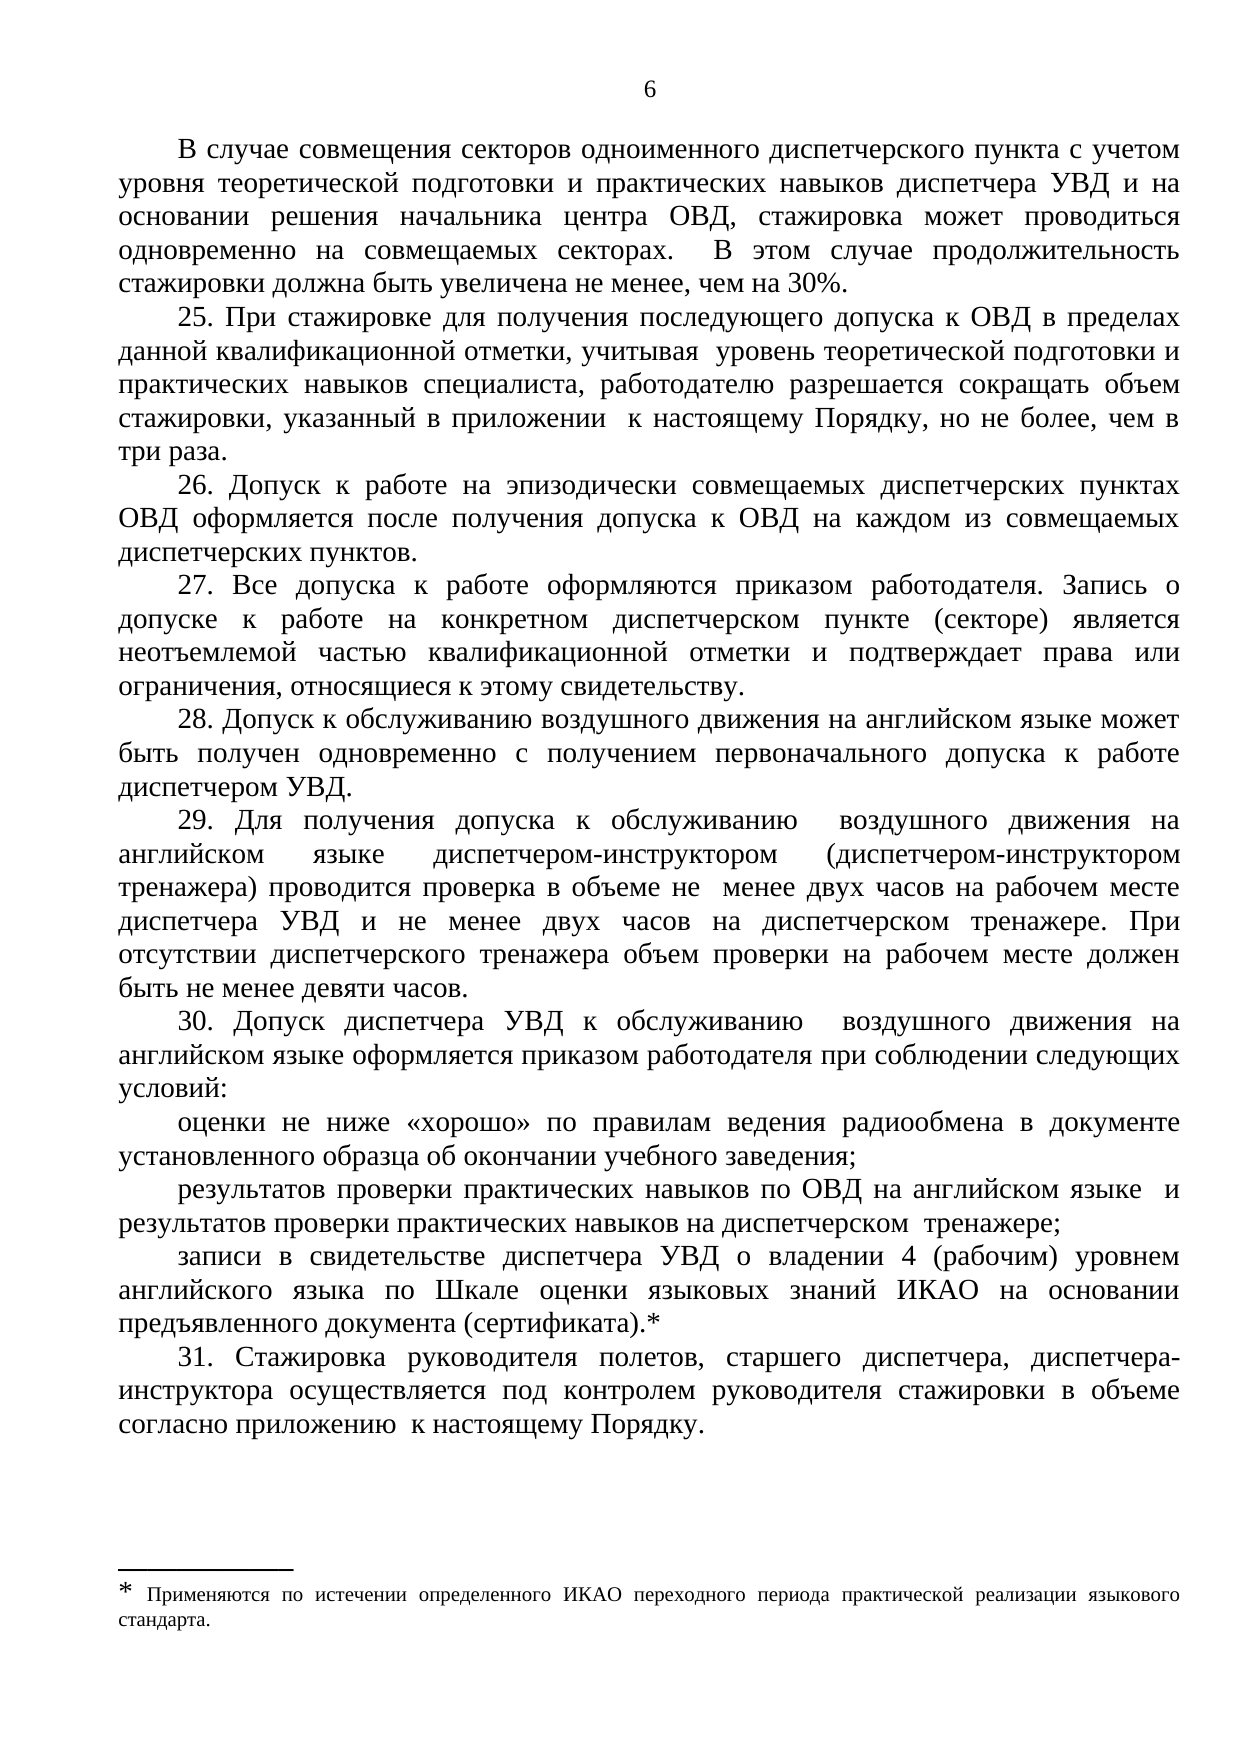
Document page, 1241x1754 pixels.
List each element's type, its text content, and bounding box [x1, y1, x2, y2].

text В случае совмещения секторов одноименного диспетчерского пункта с учетом уровня теоретической подготовки и практических навыков диспетчера УВД и на основании решения начальника центра ОВД, стажировка может проводиться одновременно на совмещаемых секторах. В этом случае продолжительность стажировки должна быть увеличена не менее, чем на 30%. [118, 131, 1181, 299]
text 28. Допуск к обслуживанию воздушного движения на английском языке может быть получен одновременно с получением первоначального допуска к работе диспетчером УВД. [118, 702, 1181, 802]
text записи в свидетельстве диспетчера УВД о владении 4 (рабочим) уровнем английского языка по Шкале оценки языковых знаний ИКАО на основании предъявленного документа (сертификата).* [118, 1238, 1181, 1339]
text 25. При стажировке для получения последующего допуска к ОВД в пределах данной квалификационной отметки, учитывая уровень теоретической подготовки и практических навыков специалиста, работодателю разрешается сокращать объем стажировки, указанный в приложении к настоящему Порядку, но не более, чем в три раза. [118, 299, 1181, 467]
text 27. Все допуска к работе оформляются приказом работодателя. Запись о допуске к работе на конкретном диспетчерском пункте (секторе) является неотъемлемой частью квалификационной отметки и подтверждает права или ограничения, относящиеся к этому свидетельству. [118, 567, 1181, 702]
text ____________ [118, 1540, 1181, 1574]
text 31. Стажировка руководителя полетов, старшего диспетчера, диспетчера-инструктора осуществляется под контролем руководителя стажировки в объеме согласно приложению к настоящему Порядку. [118, 1339, 1181, 1439]
text * Применяются по истечении определенного ИКАО переходного периода практической реализации языкового стандарта. [118, 1574, 1181, 1631]
text результатов проверки практических навыков по ОВД на английском языке и результатов проверки практических навыков на диспетчерском тренажере; [118, 1171, 1181, 1238]
text 30. Допуск диспетчера УВД к обслуживанию воздушного движения на английском языке оформляется приказом работодателя при соблюдении следующих условий: [118, 1003, 1181, 1104]
text 26. Допуск к работе на эпизодически совмещаемых диспетчерских пунктах ОВД оформляется после получения допуска к ОВД на каждом из совмещаемых диспетчерских пунктов. [118, 467, 1181, 567]
text оценки не ниже «хорошо» по правилам ведения радиообмена в документе установленного образца об окончании учебного заведения; [118, 1104, 1181, 1171]
text 29. Для получения допуска к обслуживанию воздушного движения на английском языке диспетчером-инструктором (диспетчером-инструктором тренажера) проводится проверка в объеме не менее двух часов на рабочем месте диспетчера УВД и не менее двух часов на диспетчерском тренажере. При отсутствии диспетчерского тренажера объем проверки на рабочем месте должен быть не менее девяти часов. [118, 802, 1181, 1003]
